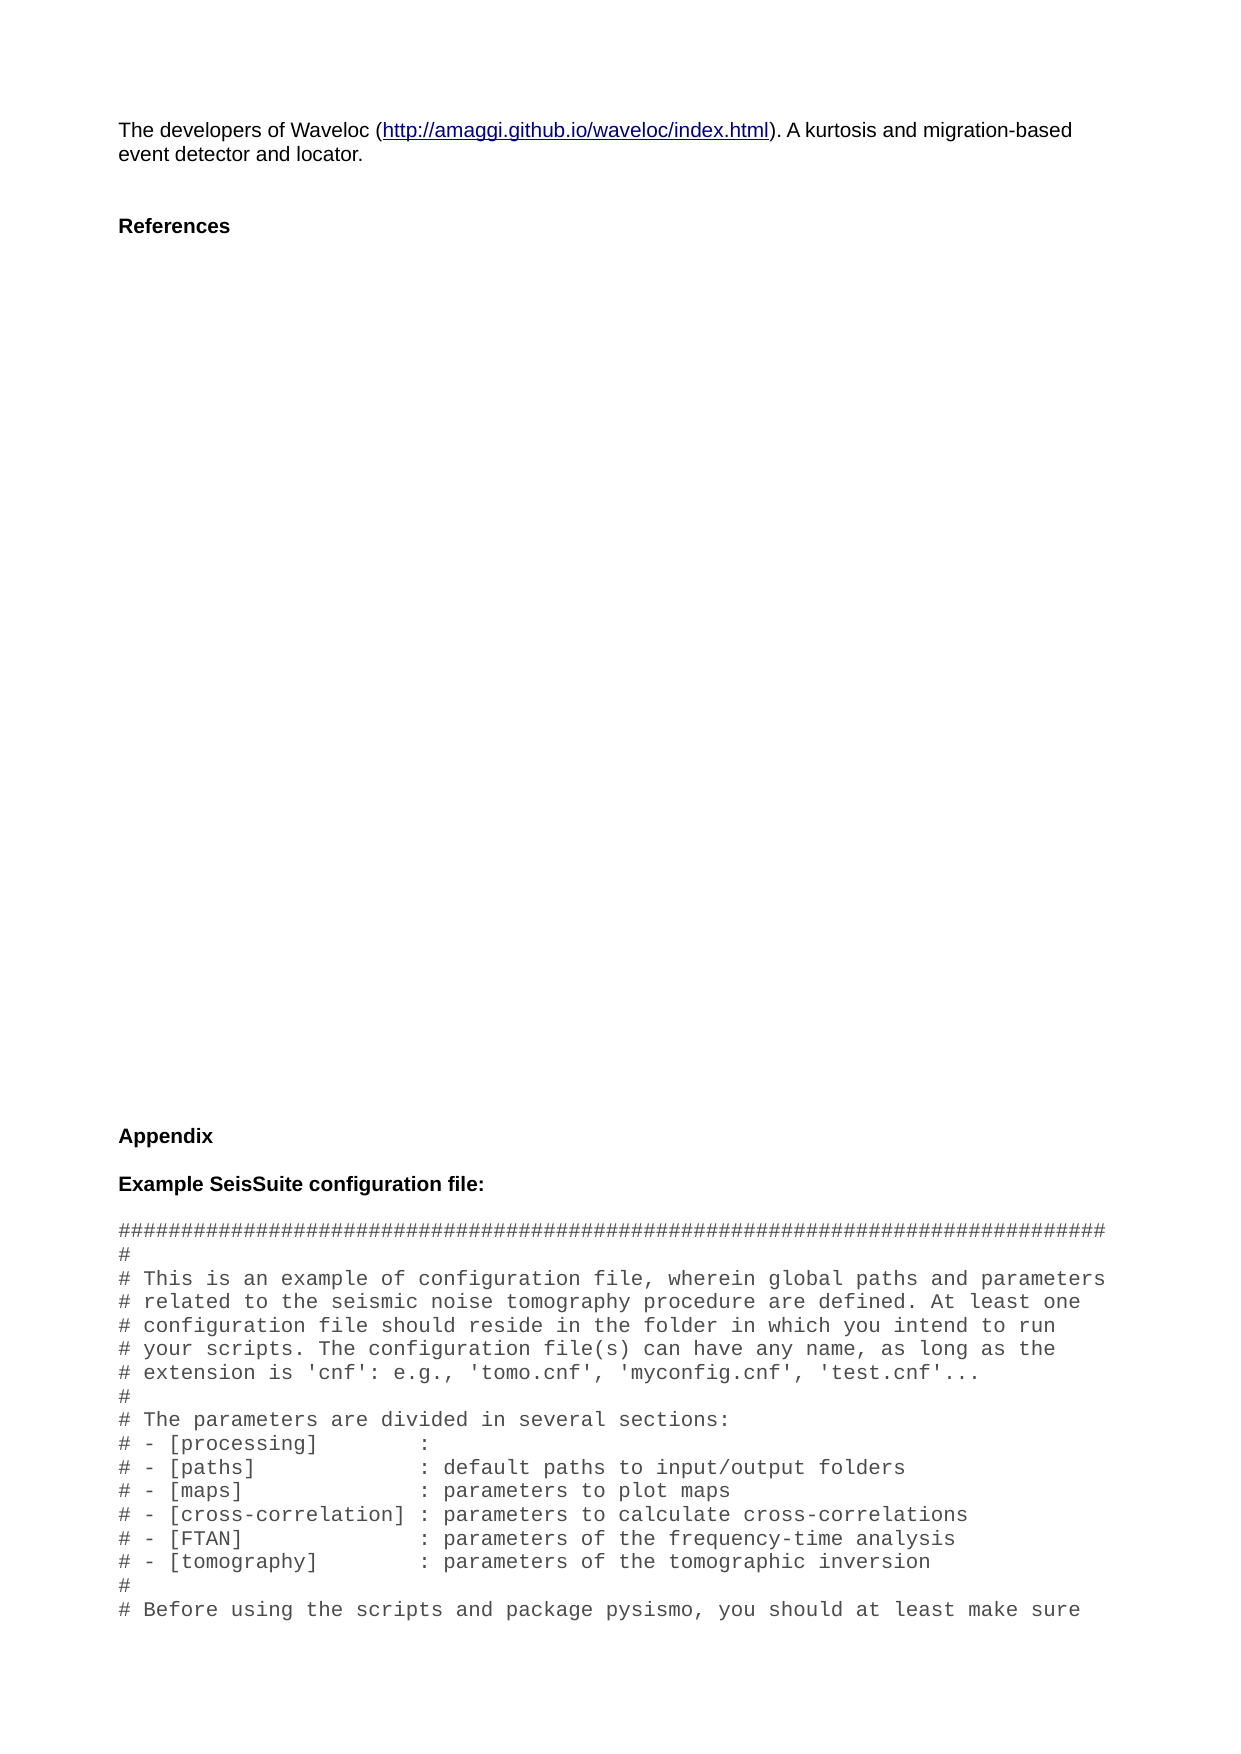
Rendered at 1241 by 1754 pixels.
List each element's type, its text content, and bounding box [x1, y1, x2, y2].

text # Before using the scripts and package pysismo, you should at least make sure [118, 1598, 1122, 1622]
text Appendix [118, 1124, 1122, 1148]
text # [118, 1575, 1122, 1598]
text # extension is 'cnf': e.g., 'tomo.cnf', 'myconfig.cnf', 'test.cnf'... [118, 1362, 1122, 1386]
text # - [maps] : parameters to plot maps [118, 1480, 1122, 1504]
text The developers of Waveloc (http://amaggi.github.io/waveloc/index.html). A kurtosis and migration-based event detector and locator. [118, 118, 1122, 166]
text # related to the seismic noise tomography procedure are defined. At least one [118, 1291, 1122, 1315]
text # The parameters are divided in several sections: [118, 1409, 1122, 1433]
text # [118, 1244, 1122, 1267]
text # configuration file should reside in the folder in which you intend to run [118, 1315, 1122, 1338]
text # - [cross-correlation] : parameters to calculate cross-correlations [118, 1504, 1122, 1528]
text Example SeisSuite configuration file: [118, 1172, 1122, 1196]
text # - [FTAN] : parameters of the frequency-time analysis [118, 1528, 1122, 1551]
text # your scripts. The configuration file(s) can have any name, as long as the [118, 1338, 1122, 1362]
text # - [processing] : [118, 1433, 1122, 1457]
text # This is an example of configuration file, wherein global paths and parameters [118, 1267, 1122, 1291]
text # - [tomography] : parameters of the tomographic inversion [118, 1551, 1122, 1575]
text # - [paths] : default paths to input/output folders [118, 1457, 1122, 1480]
text # [118, 1386, 1122, 1409]
text ############################################################################### [118, 1220, 1122, 1244]
text References [118, 214, 1122, 238]
